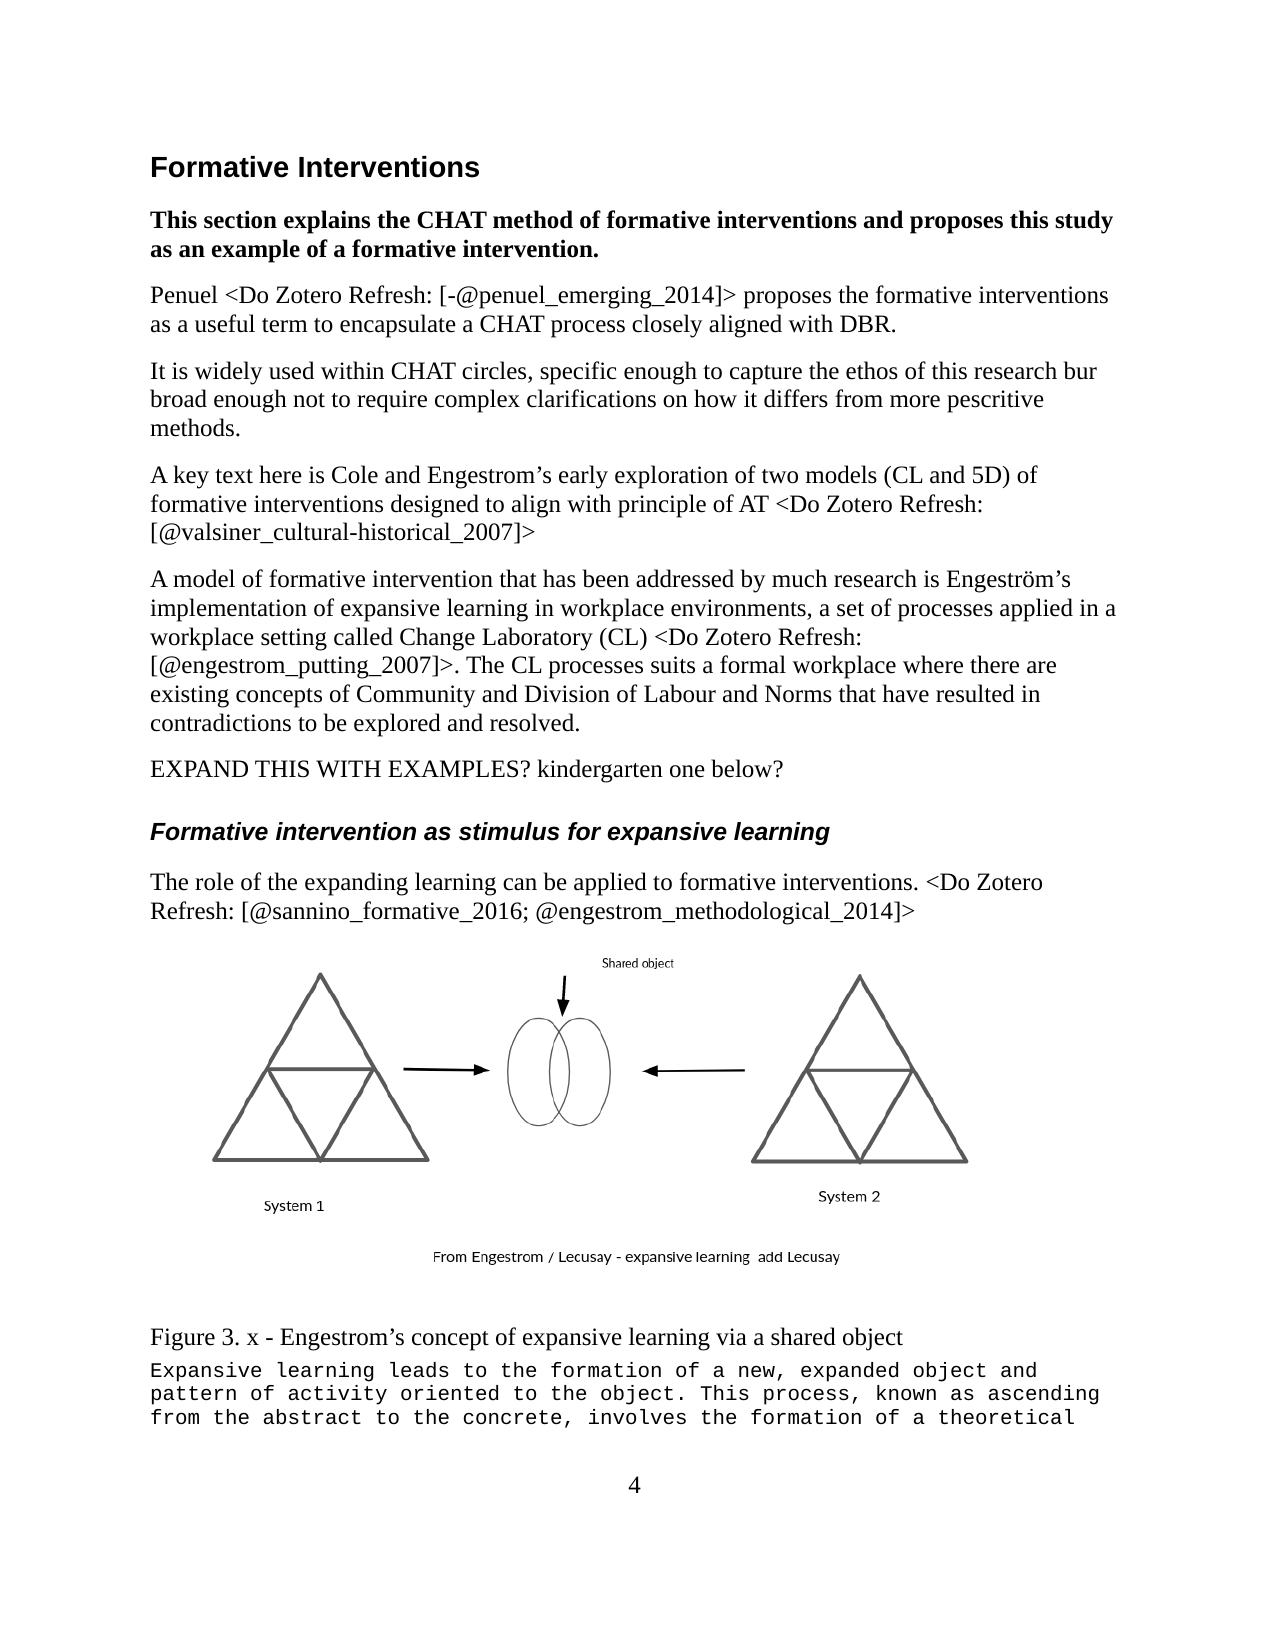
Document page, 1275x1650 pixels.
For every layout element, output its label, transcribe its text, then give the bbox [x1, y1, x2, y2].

text A model of formative intervention that has been addressed by much research is Engeström’s implementation of expansive learning in workplace environments, a set of processes applied in a workplace setting called Change Laboratory (CL) <Do Zotero Refresh: [@engestrom_putting_2007]>. The CL processes suits a formal workplace where there are existing concepts of Community and Division of Labour and Norms that have resulted in contradictions to be explored and resolved. [150, 564, 1125, 737]
picture [150, 942, 1028, 1305]
text EXPAND THIS WITH EXAMPLES? kindergarten one below? [150, 754, 1125, 783]
text Penuel <Do Zotero Refresh: [-@penuel_emerging_2014]> proposes the formative interventions as a useful term to encapsulate a CHAT process closely aligned with DBR. [150, 280, 1125, 338]
text Figure 3. x - Engestrom’s concept of expansive learning via a shared object [150, 1322, 1125, 1351]
text A key text here is Cole and Engestrom’s early exploration of two models (CL and 5D) of formative interventions designed to align with principle of AT <Do Zotero Refresh: [@valsiner_cultural-historical_2007]> [150, 460, 1125, 546]
text The role of the expanding learning can be applied to formative interventions. <Do Zotero Refresh: [@sannino_formative_2016; @engestrom_methodological_2014]> [150, 867, 1125, 925]
subtitle Formative Interventions [150, 150, 1125, 183]
subtitle Formative intervention as stimulus for expansive learning [150, 817, 1125, 846]
text This section explains the CHAT method of formative interventions and proposes this study as an example of a formative intervention. [150, 205, 1125, 262]
text It is widely used within CHAT circles, specific enough to capture the ethos of this research bur broad enough not to require complex clarifications on how it differs from more pescritive methods. [150, 356, 1125, 442]
text Expansive learning leads to the formation of a new, expanded object and pattern of activity oriented to the object. This process, known as ascending from the abstract to the concrete, involves the formation of a theoretical [150, 1360, 1125, 1431]
